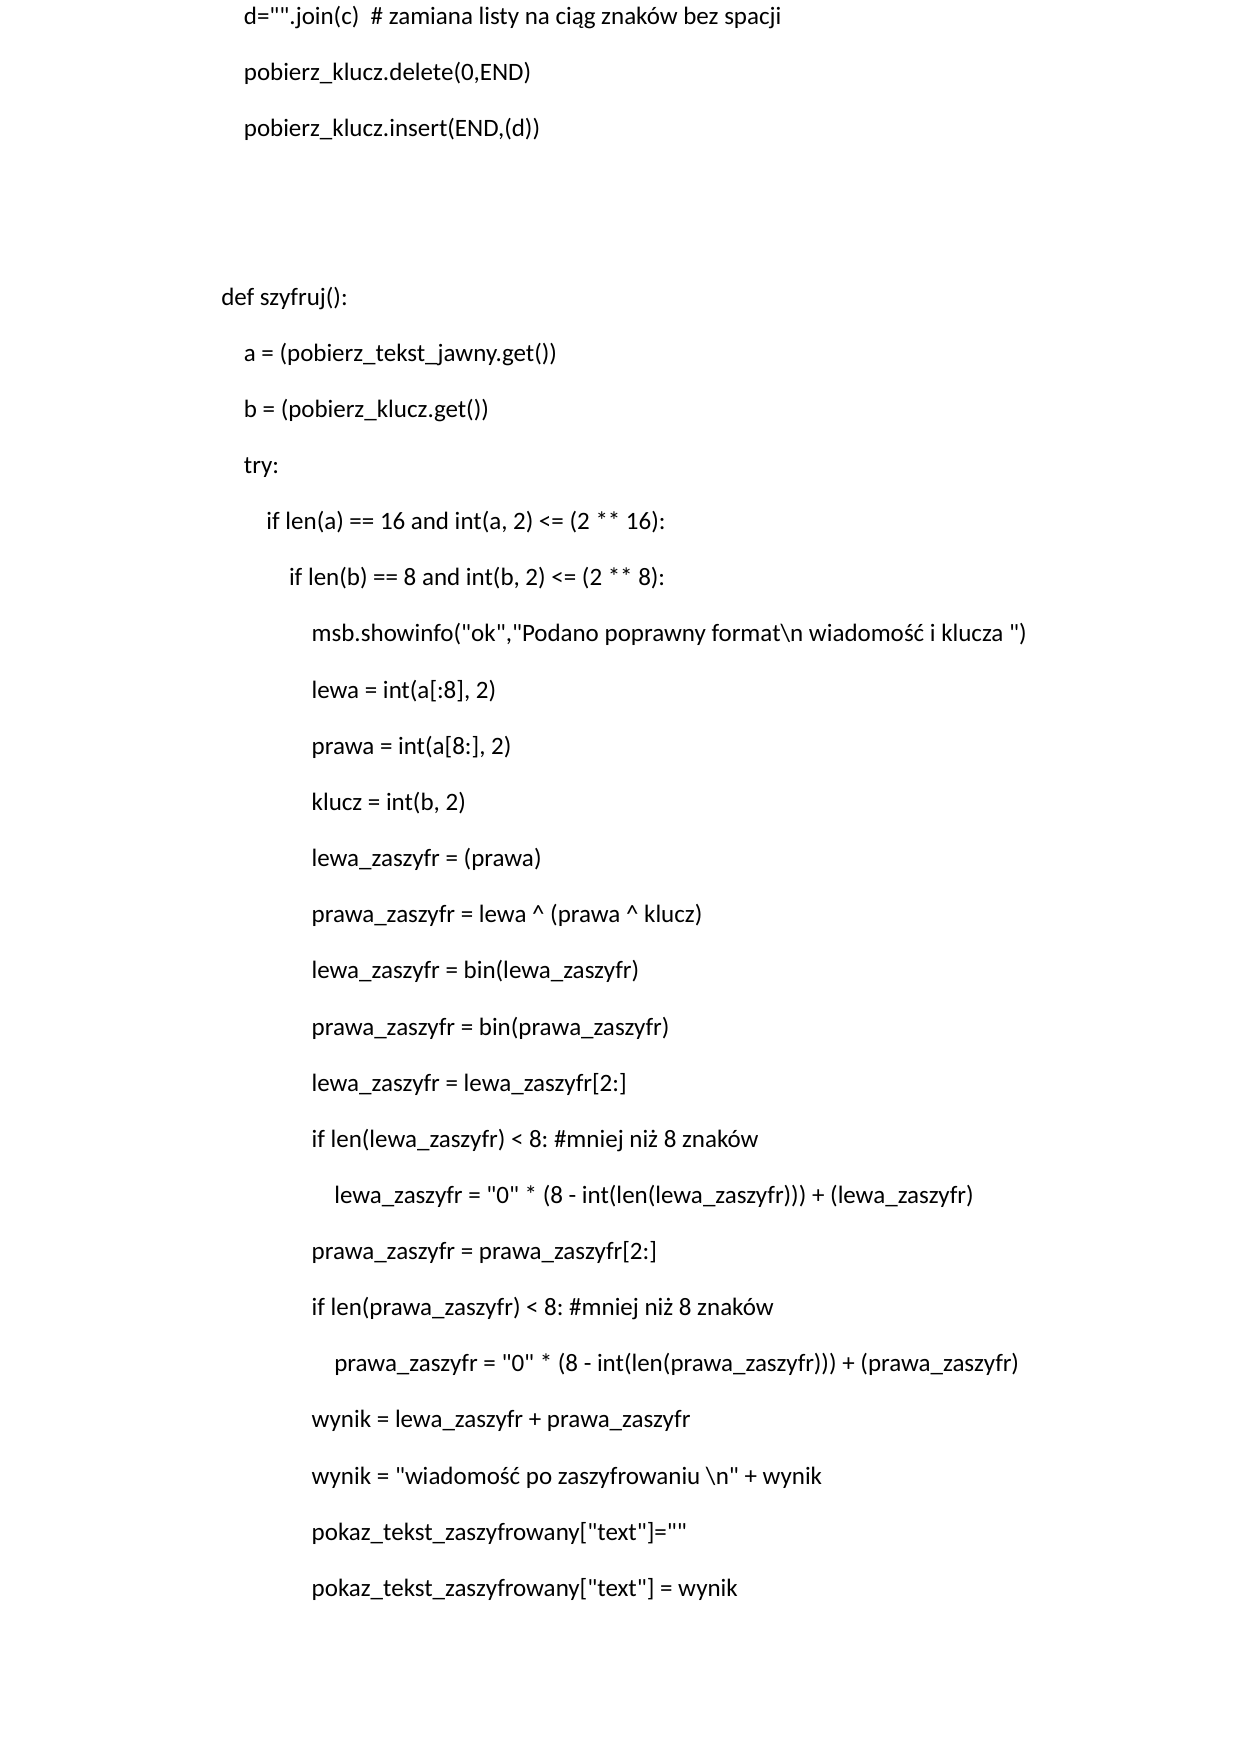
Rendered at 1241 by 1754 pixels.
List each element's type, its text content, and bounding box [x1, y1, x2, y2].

text pokaz_tekst_zaszyfrowany["text"]="" [221, 1516, 1101, 1546]
text msb.showinfo("ok","Podano poprawny format\n wiadomość i klucza ") [221, 618, 1101, 648]
text prawa_zaszyfr = bin(prawa_zaszyfr) [221, 1011, 1101, 1041]
text lewa = int(a[:8], 2) [221, 674, 1101, 704]
text b = (pobierz_klucz.get()) [221, 393, 1101, 423]
text def szyfruj(): [221, 281, 1101, 311]
text prawa = int(a[8:], 2) [221, 730, 1101, 760]
text lewa_zaszyfr = lewa_zaszyfr[2:] [221, 1067, 1101, 1097]
text if len(b) == 8 and int(b, 2) <= (2 ** 8): [221, 561, 1101, 592]
text a = (pobierz_tekst_jawny.get()) [221, 337, 1101, 367]
text if len(a) == 16 and int(a, 2) <= (2 ** 16): [221, 505, 1101, 536]
text try: [221, 449, 1101, 480]
text prawa_zaszyfr = prawa_zaszyfr[2:] [221, 1235, 1101, 1266]
text pokaz_tekst_zaszyfrowany["text"] = wynik [221, 1572, 1101, 1603]
text if len(lewa_zaszyfr) < 8: #mniej niż 8 znaków [221, 1123, 1101, 1153]
text lewa_zaszyfr = "0" * (8 - int(len(lewa_zaszyfr))) + (lewa_zaszyfr) [221, 1179, 1101, 1209]
text lewa_zaszyfr = bin(lewa_zaszyfr) [221, 954, 1101, 985]
text if len(prawa_zaszyfr) < 8: #mniej niż 8 znaków [221, 1291, 1101, 1322]
text prawa_zaszyfr = "0" * (8 - int(len(prawa_zaszyfr))) + (prawa_zaszyfr) [221, 1347, 1101, 1378]
text pobierz_klucz.insert(END,(d)) [221, 112, 1101, 143]
text klucz = int(b, 2) [221, 786, 1101, 817]
text prawa_zaszyfr = lewa ^ (prawa ^ klucz) [221, 898, 1101, 929]
text wynik = "wiadomość po zaszyfrowaniu \n" + wynik [221, 1460, 1101, 1490]
text wynik = lewa_zaszyfr + prawa_zaszyfr [221, 1404, 1101, 1434]
text d="".join(c) # zamiana listy na ciąg znaków bez spacji [221, 0, 1101, 31]
text lewa_zaszyfr = (prawa) [221, 842, 1101, 873]
text pobierz_klucz.delete(0,END) [221, 56, 1101, 87]
